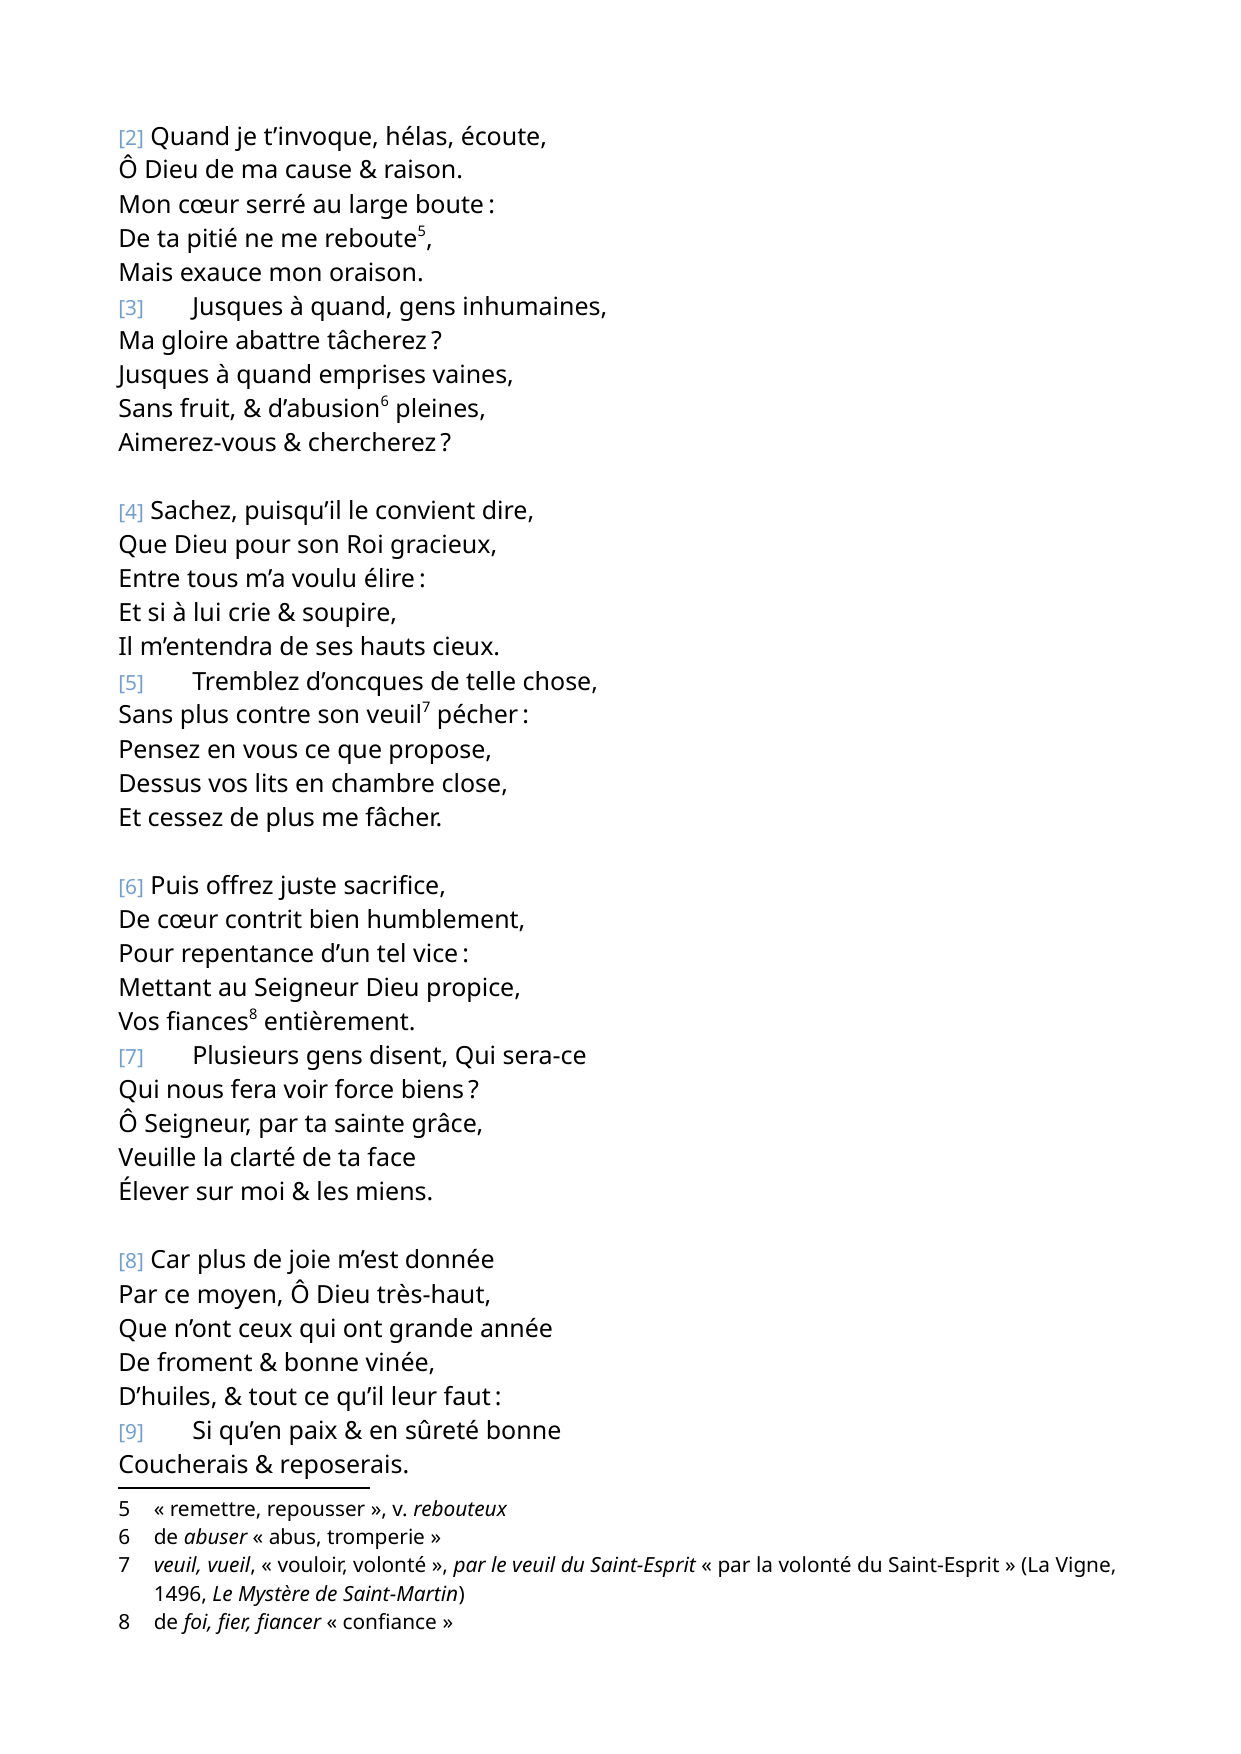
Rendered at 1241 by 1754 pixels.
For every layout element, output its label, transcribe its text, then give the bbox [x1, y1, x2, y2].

text [4] Sachez, puisqu’il le convient dire, [118, 493, 1122, 527]
text De cœur contrit bien humblement, [118, 902, 1122, 936]
text Que n’ont ceux qui ont grande année [118, 1310, 1122, 1344]
text de foi, fier, fiancer « confiance » [118, 1607, 1122, 1636]
text Coucherais & reposerais. [118, 1447, 1122, 1481]
text Mais exauce mon oraison. [118, 254, 1122, 288]
text veuil, vueil, « vouloir, volonté », par le veuil du Saint-Esprit « par la volonté du Saint-Esprit » (La Vigne, 1496, Le Mystère de Saint-Martin) [118, 1551, 1122, 1607]
text Dessus vos lits en chambre close, [118, 765, 1122, 799]
text Pensez en vous ce que propose, [118, 731, 1122, 765]
text [5] Tremblez d’oncques de telle chose, [118, 663, 1122, 697]
text Sans plus contre son veuil pécher : [118, 697, 1122, 731]
text [8] Car plus de joie m’est donnée [118, 1242, 1122, 1276]
text Sans fruit, & d’abusion pleines, [118, 391, 1122, 425]
text D’huiles, & tout ce qu’il leur faut : [118, 1378, 1122, 1412]
text Et cessez de plus me fâcher. [118, 799, 1122, 833]
text Entre tous m’a voulu élire : [118, 561, 1122, 595]
text Que Dieu pour son Roi gracieux, [118, 527, 1122, 561]
text De ta pitié ne me reboute, [118, 220, 1122, 254]
text Ô Dieu de ma cause & raison. [118, 152, 1122, 186]
text de abuser « abus, tromperie » [118, 1522, 1122, 1551]
text [3] Jusques à quand, gens inhumaines, [118, 288, 1122, 322]
text Il m’entendra de ses hauts cieux. [118, 629, 1122, 663]
text Et si à lui crie & soupire, [118, 595, 1122, 629]
text [2] Quand je t’invoque, hélas, écoute, [118, 118, 1122, 152]
text Élever sur moi & les miens. [118, 1174, 1122, 1208]
text Pour repentance d’un tel vice : [118, 936, 1122, 970]
text Aimerez-vous & chercherez ? [118, 425, 1122, 459]
text De froment & bonne vinée, [118, 1344, 1122, 1378]
text « remettre, repousser », v. rebouteux [118, 1494, 1122, 1522]
text [6] Puis offrez juste sacrifice, [118, 867, 1122, 902]
text [9] Si qu’en paix & en sûreté bonne [118, 1412, 1122, 1447]
text Ô Seigneur, par ta sainte grâce, [118, 1106, 1122, 1140]
text Mon cœur serré au large boute : [118, 186, 1122, 220]
text Ma gloire abattre tâcherez ? [118, 322, 1122, 357]
text Jusques à quand emprises vaines, [118, 357, 1122, 391]
text Qui nous fera voir force biens ? [118, 1072, 1122, 1106]
text Par ce moyen, Ô Dieu très-haut, [118, 1276, 1122, 1310]
text Veuille la clarté de ta face [118, 1140, 1122, 1174]
text Vos fiances entièrement. [118, 1004, 1122, 1038]
text Mettant au Seigneur Dieu propice, [118, 970, 1122, 1004]
text [7] Plusieurs gens disent, Qui sera-ce [118, 1038, 1122, 1072]
